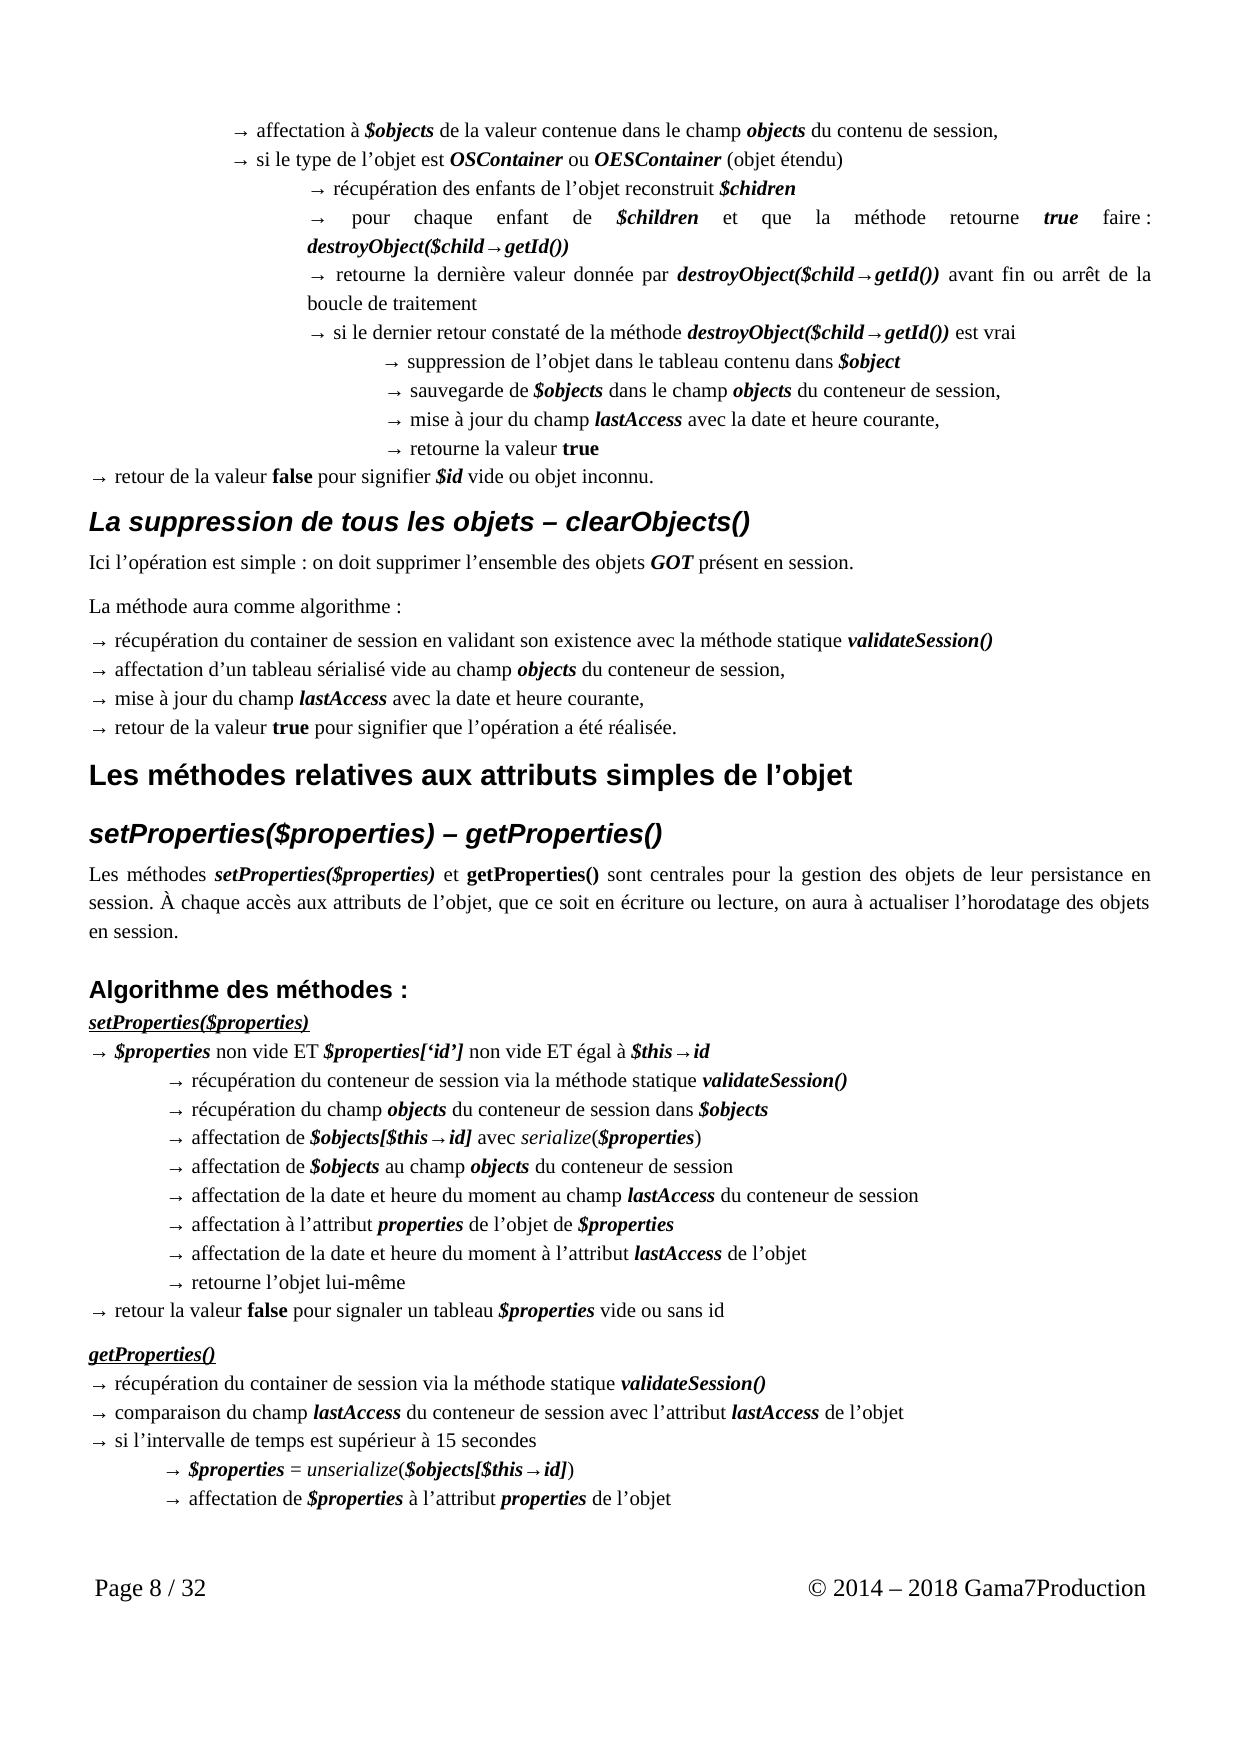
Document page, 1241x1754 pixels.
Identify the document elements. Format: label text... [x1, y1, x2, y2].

subtitle setProperties($properties) – getProperties() [88, 817, 1152, 849]
text → mise à jour du champ lastAccess avec la date et heure courante, [384, 407, 1152, 431]
text → affectation à l’attribut properties de l’objet de $properties [165, 1212, 1152, 1236]
subtitle Les méthodes relatives aux attributs simples de l’objet [88, 758, 1152, 792]
text → $properties = unserialize($objects[$this→id]) [88, 1457, 1152, 1481]
text → sauvegarde de $objects dans le champ objects du conteneur de session, [384, 378, 1152, 402]
text La méthode aura comme algorithme : [88, 593, 1152, 618]
text getProperties() [88, 1342, 1152, 1366]
text → suppression de l’objet dans le tableau contenu dans $object [307, 349, 1152, 373]
text → récupération du champ objects du conteneur de session dans $objects [165, 1096, 1152, 1121]
text → si l’intervalle de temps est supérieur à 15 secondes [88, 1428, 1152, 1452]
text → retourne la dernière valeur donnée par destroyObject($child→getId()) avant fin ou arrêt de la boucle de traitement [307, 262, 1152, 315]
text → récupération du container de session en validant son existence avec la méthode statique validateSession() [88, 628, 1152, 652]
text → retourne la valeur true [384, 436, 1152, 459]
text → affectation à $objects de la valeur contenue dans le champ objects du contenu de session, [230, 118, 1152, 142]
text → récupération des enfants de l’objet reconstruit $chidren [307, 176, 1152, 200]
text → retour la valeur false pour signaler un tableau $properties vide ou sans id [88, 1298, 1152, 1322]
text → comparaison du champ lastAccess du conteneur de session avec l’attribut lastAccess de l’objet [88, 1399, 1152, 1424]
text → retourne l’objet lui-même [165, 1269, 1152, 1294]
text → affectation de $objects[$this→id] avec serialize($properties) [165, 1125, 1152, 1149]
text → récupération du conteneur de session via la méthode statique validateSession() [165, 1068, 1152, 1092]
subtitle Algorithme des méthodes : [88, 975, 1152, 1004]
text Ici l’opération est simple : on doit supprimer l’ensemble des objets GOT présent en session. [88, 550, 1152, 574]
subtitle La suppression de tous les objets – clearObjects() [88, 506, 1152, 538]
text → retour de la valeur false pour signifier $id vide ou objet inconnu. [88, 464, 1152, 488]
text → affectation de $properties à l’attribut properties de l’objet [88, 1486, 1152, 1510]
text → affectation de $objects au champ objects du conteneur de session [165, 1154, 1152, 1178]
text → affectation de la date et heure du moment à l’attribut lastAccess de l’objet [165, 1241, 1152, 1265]
text → affectation d’un tableau sérialisé vide au champ objects du conteneur de session, [88, 657, 1152, 681]
text → retour de la valeur true pour signifier que l’opération a été réalisée. [88, 715, 1152, 739]
text → pour chaque enfant de $children et que la méthode retourne true faire : destroyObject($child→getId()) [307, 205, 1152, 258]
text → si le dernier retour constaté de la méthode destroyObject($child→getId()) est vrai [307, 320, 1152, 344]
text → affectation de la date et heure du moment au champ lastAccess du conteneur de session [165, 1183, 1152, 1207]
text → mise à jour du champ lastAccess avec la date et heure courante, [88, 686, 1152, 710]
text → $properties non vide ET $properties[‘id’] non vide ET égal à $this→id [88, 1039, 1152, 1063]
text → si le type de l’objet est OSContainer ou OESContainer (objet étendu) [159, 147, 1152, 171]
text setProperties($properties) [88, 1010, 1152, 1034]
text → récupération du container de session via la méthode statique validateSession() [88, 1371, 1152, 1395]
text Les méthodes setProperties($properties) et getProperties() sont centrales pour la gestion des objets de leur persistance en session. À chaque accès aux attributs de l’objet, que ce soit en écriture ou lecture, on aura à actualiser l’horodatage des objets en session. [88, 861, 1152, 943]
